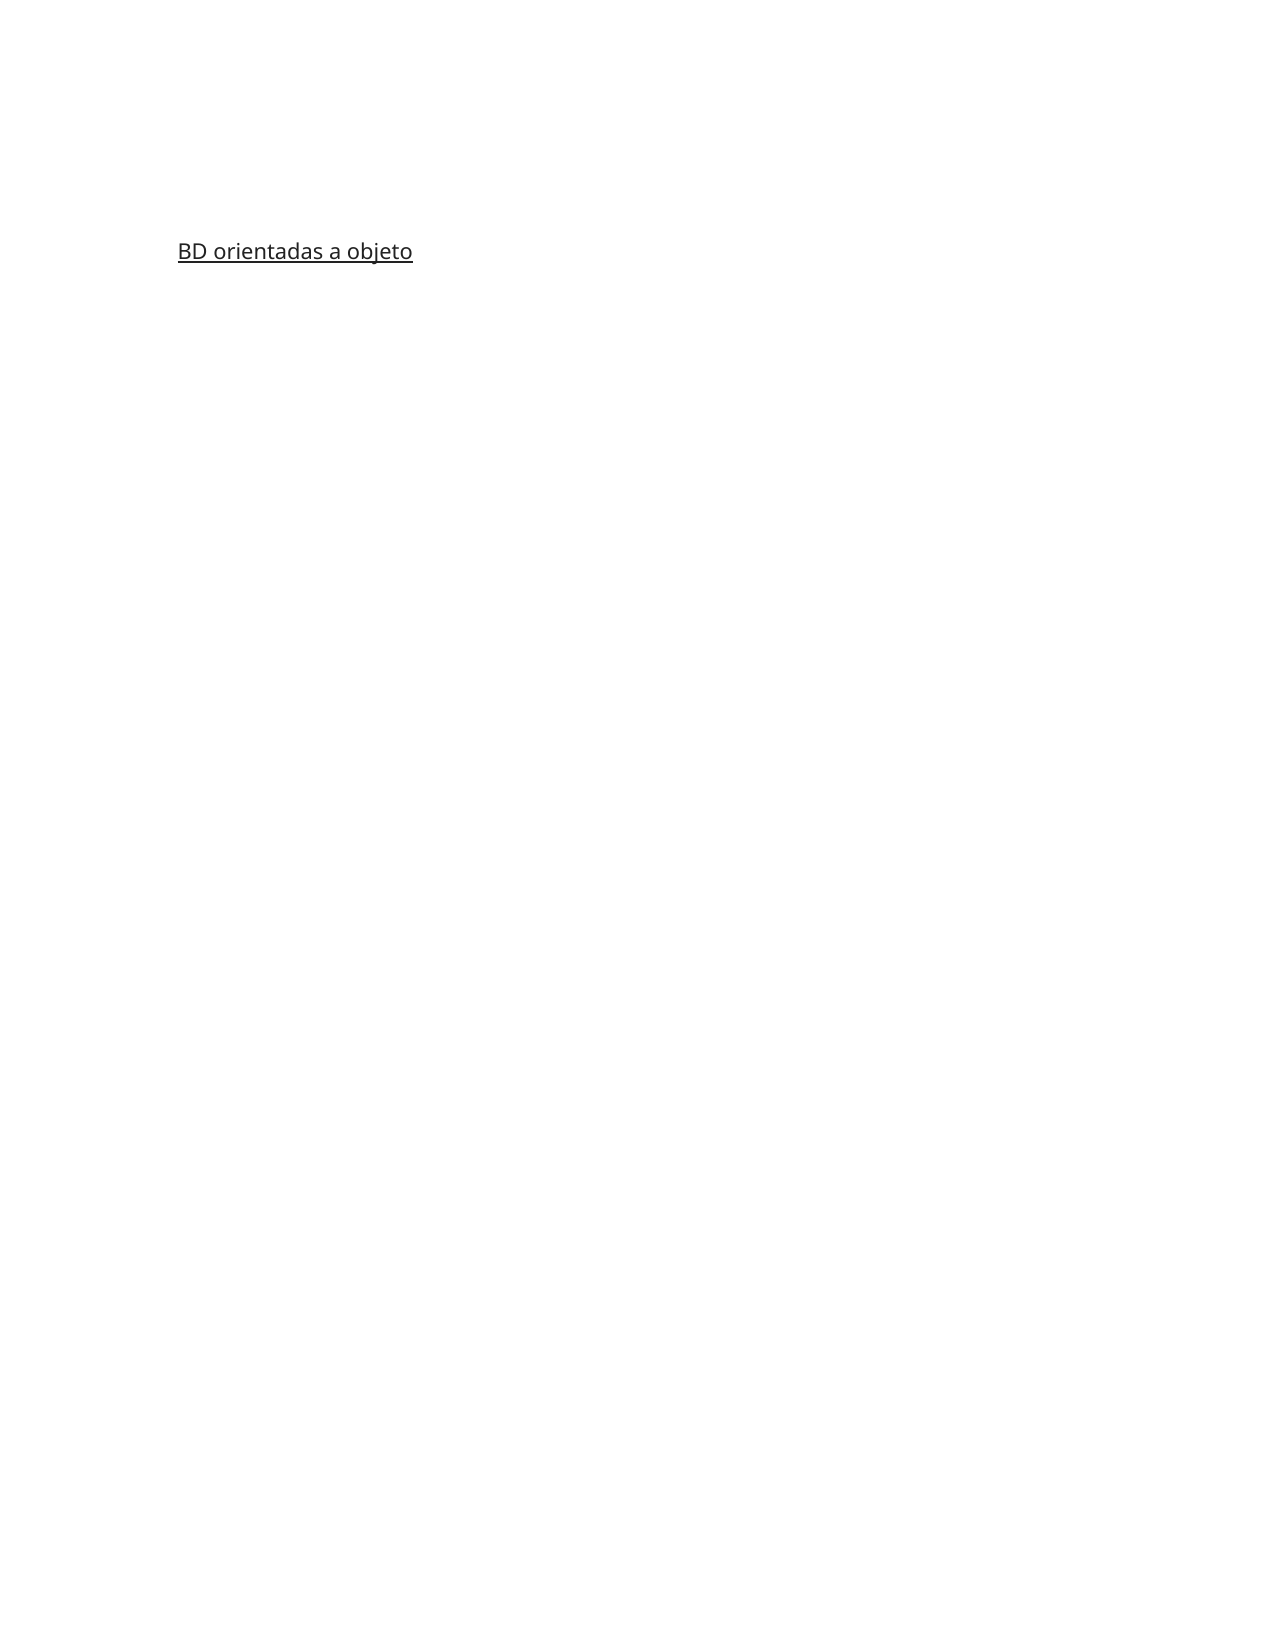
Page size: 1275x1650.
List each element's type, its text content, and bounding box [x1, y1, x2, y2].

text BD orientadas a objeto [177, 236, 1098, 266]
